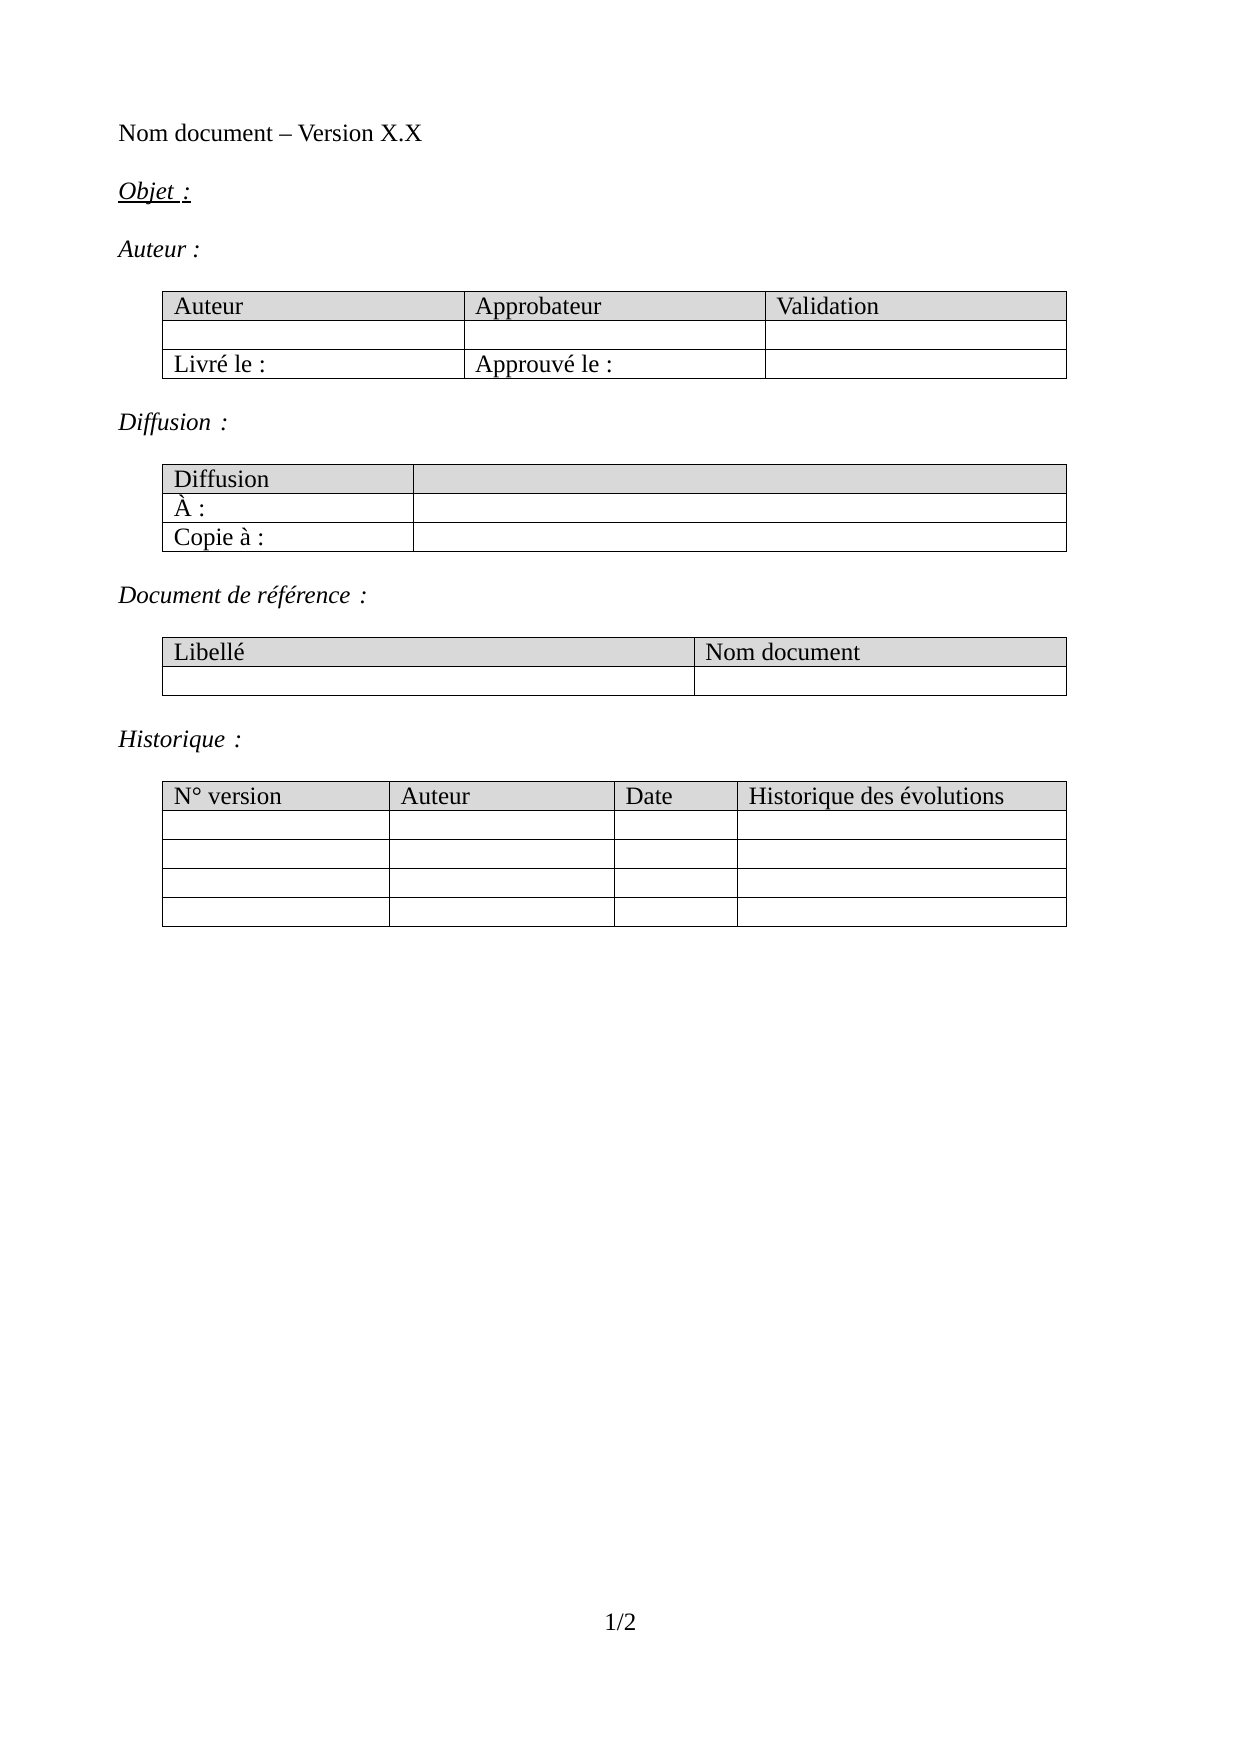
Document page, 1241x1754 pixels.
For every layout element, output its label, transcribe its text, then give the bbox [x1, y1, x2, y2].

table_cell Livré le : [163, 350, 464, 378]
table_header Validation [766, 292, 1066, 320]
table_cell Copie à : [163, 523, 413, 551]
table_cell [738, 898, 1066, 926]
table_cell [615, 869, 737, 897]
table_cell [766, 350, 1066, 378]
table_cell [695, 667, 1066, 695]
table_header [414, 465, 1066, 493]
table_header Nom document [695, 638, 1066, 666]
table_cell [738, 840, 1066, 868]
table_cell [390, 898, 614, 926]
text Document de référence : [118, 580, 1122, 608]
table_cell [163, 667, 694, 695]
text Historique : [118, 724, 1122, 752]
table_cell [465, 321, 765, 349]
table_header N° version [163, 782, 389, 810]
table_cell [163, 869, 389, 897]
table_header Auteur [390, 782, 614, 810]
table_cell [414, 523, 1066, 551]
text Diffusion : [118, 407, 1122, 436]
table_header Auteur [163, 292, 464, 320]
table_cell [390, 811, 614, 839]
table_header Diffusion [163, 465, 413, 493]
table_header Date [615, 782, 737, 810]
table_cell [163, 321, 464, 349]
table_cell [615, 898, 737, 926]
table_header Approbateur [465, 292, 765, 320]
table_cell [163, 840, 389, 868]
table_cell [390, 840, 614, 868]
table_cell [414, 494, 1066, 522]
table_cell [766, 321, 1066, 349]
table_cell [738, 869, 1066, 897]
table_header Libellé [163, 638, 694, 666]
table_cell [615, 840, 737, 868]
text Auteur : [118, 234, 1122, 263]
table_cell [163, 811, 389, 839]
table_cell [615, 811, 737, 839]
table_cell À : [163, 494, 413, 522]
table_cell [390, 869, 614, 897]
table_cell [163, 898, 389, 926]
table_header Historique des évolutions [738, 782, 1066, 810]
table_cell Approuvé le : [465, 350, 765, 378]
text Objet : [118, 176, 1122, 205]
table_cell [738, 811, 1066, 839]
